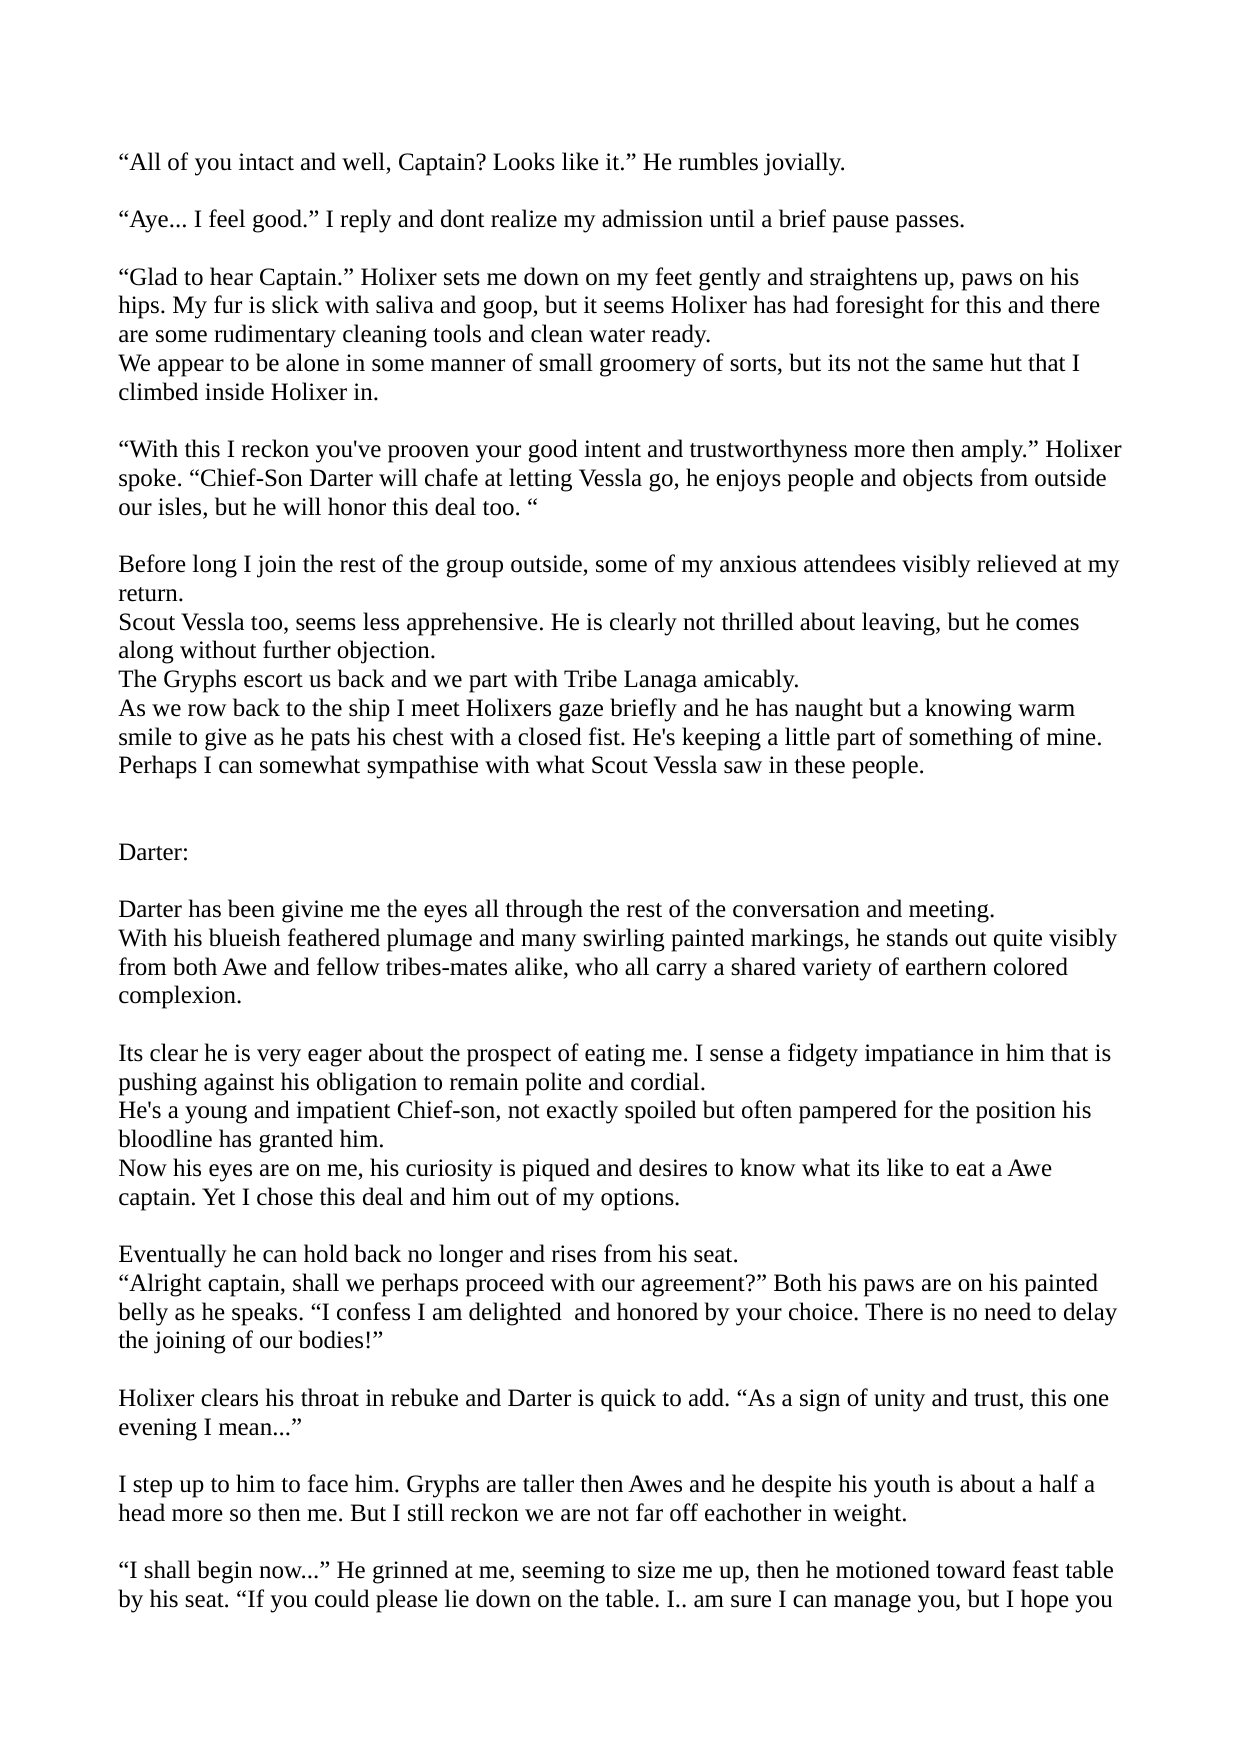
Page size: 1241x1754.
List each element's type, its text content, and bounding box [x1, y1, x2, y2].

text “Aye... I feel good.” I reply and dont realize my admission until a brief pause passes. [118, 204, 1122, 233]
text I step up to him to face him. Gryphs are taller then Awes and he despite his youth is about a half a head more so then me. But I still reckon we are not far off eachother in weight. [118, 1469, 1122, 1527]
text With his blueish feathered plumage and many swirling painted markings, he stands out quite visibly from both Awe and fellow tribes-mates alike, who all carry a shared variety of earthern colored complexion. [118, 923, 1122, 1009]
text “With this I reckon you've prooven your good intent and trustworthyness more then amply.” Holixer spoke. “Chief-Son Darter will chafe at letting Vessla go, he enjoys people and objects from outside our isles, but he will honor this deal too. “ [118, 434, 1122, 521]
text As we row back to the ship I meet Holixers gaze briefly and he has naught but a knowing warm smile to give as he pats his chest with a closed fist. He's keeping a little part of something of mine. [118, 693, 1122, 751]
text Darter has been givine me the eyes all through the rest of the conversation and meeting. [118, 894, 1122, 923]
text Its clear he is very eager about the prospect of eating me. I sense a fidgety impatiance in him that is pushing against his obligation to remain polite and cordial. [118, 1038, 1122, 1096]
text Now his eyes are on me, his curiosity is piqued and desires to know what its like to eat a Awe captain. Yet I chose this deal and him out of my options. [118, 1153, 1122, 1211]
text Before long I join the rest of the group outside, some of my anxious attendees visibly relieved at my return. [118, 549, 1122, 607]
text Perhaps I can somewhat sympathise with what Scout Vessla saw in these people. [118, 751, 1122, 779]
text We appear to be alone in some manner of small groomery of sorts, but its not the same hut that I climbed inside Holixer in. [118, 348, 1122, 406]
text “Alright captain, shall we perhaps proceed with our agreement?” Both his paws are on his painted belly as he speaks. “I confess I am delighted and honored by your choice. There is no need to delay the joining of our bodies!” [118, 1268, 1122, 1354]
text “Glad to hear Captain.” Holixer sets me down on my feet gently and straightens up, paws on his hips. My fur is slick with saliva and goop, but it seems Holixer has had foresight for this and there are some rudimentary cleaning tools and clean water ready. [118, 262, 1122, 348]
text Scout Vessla too, seems less apprehensive. He is clearly not thrilled about leaving, but he comes along without further objection. [118, 607, 1122, 664]
text Holixer clears his throat in rebuke and Darter is quick to add. “As a sign of unity and trust, this one evening I mean...” [118, 1383, 1122, 1441]
text Eventually he can hold back no longer and rises from his seat. [118, 1239, 1122, 1268]
text He's a young and impatient Chief-son, not exactly spoiled but often pampered for the position his bloodline has granted him. [118, 1096, 1122, 1153]
text “I shall begin now...” He grinned at me, seeming to size me up, then he motioned toward feast table by his seat. “If you could please lie down on the table. I.. am sure I can manage you, but I hope you [118, 1556, 1122, 1613]
text “All of you intact and well, Captain? Looks like it.” He rumbles jovially. [118, 147, 1122, 176]
text The Gryphs escort us back and we part with Tribe Lanaga amicably. [118, 664, 1122, 693]
text Darter: [118, 837, 1122, 866]
